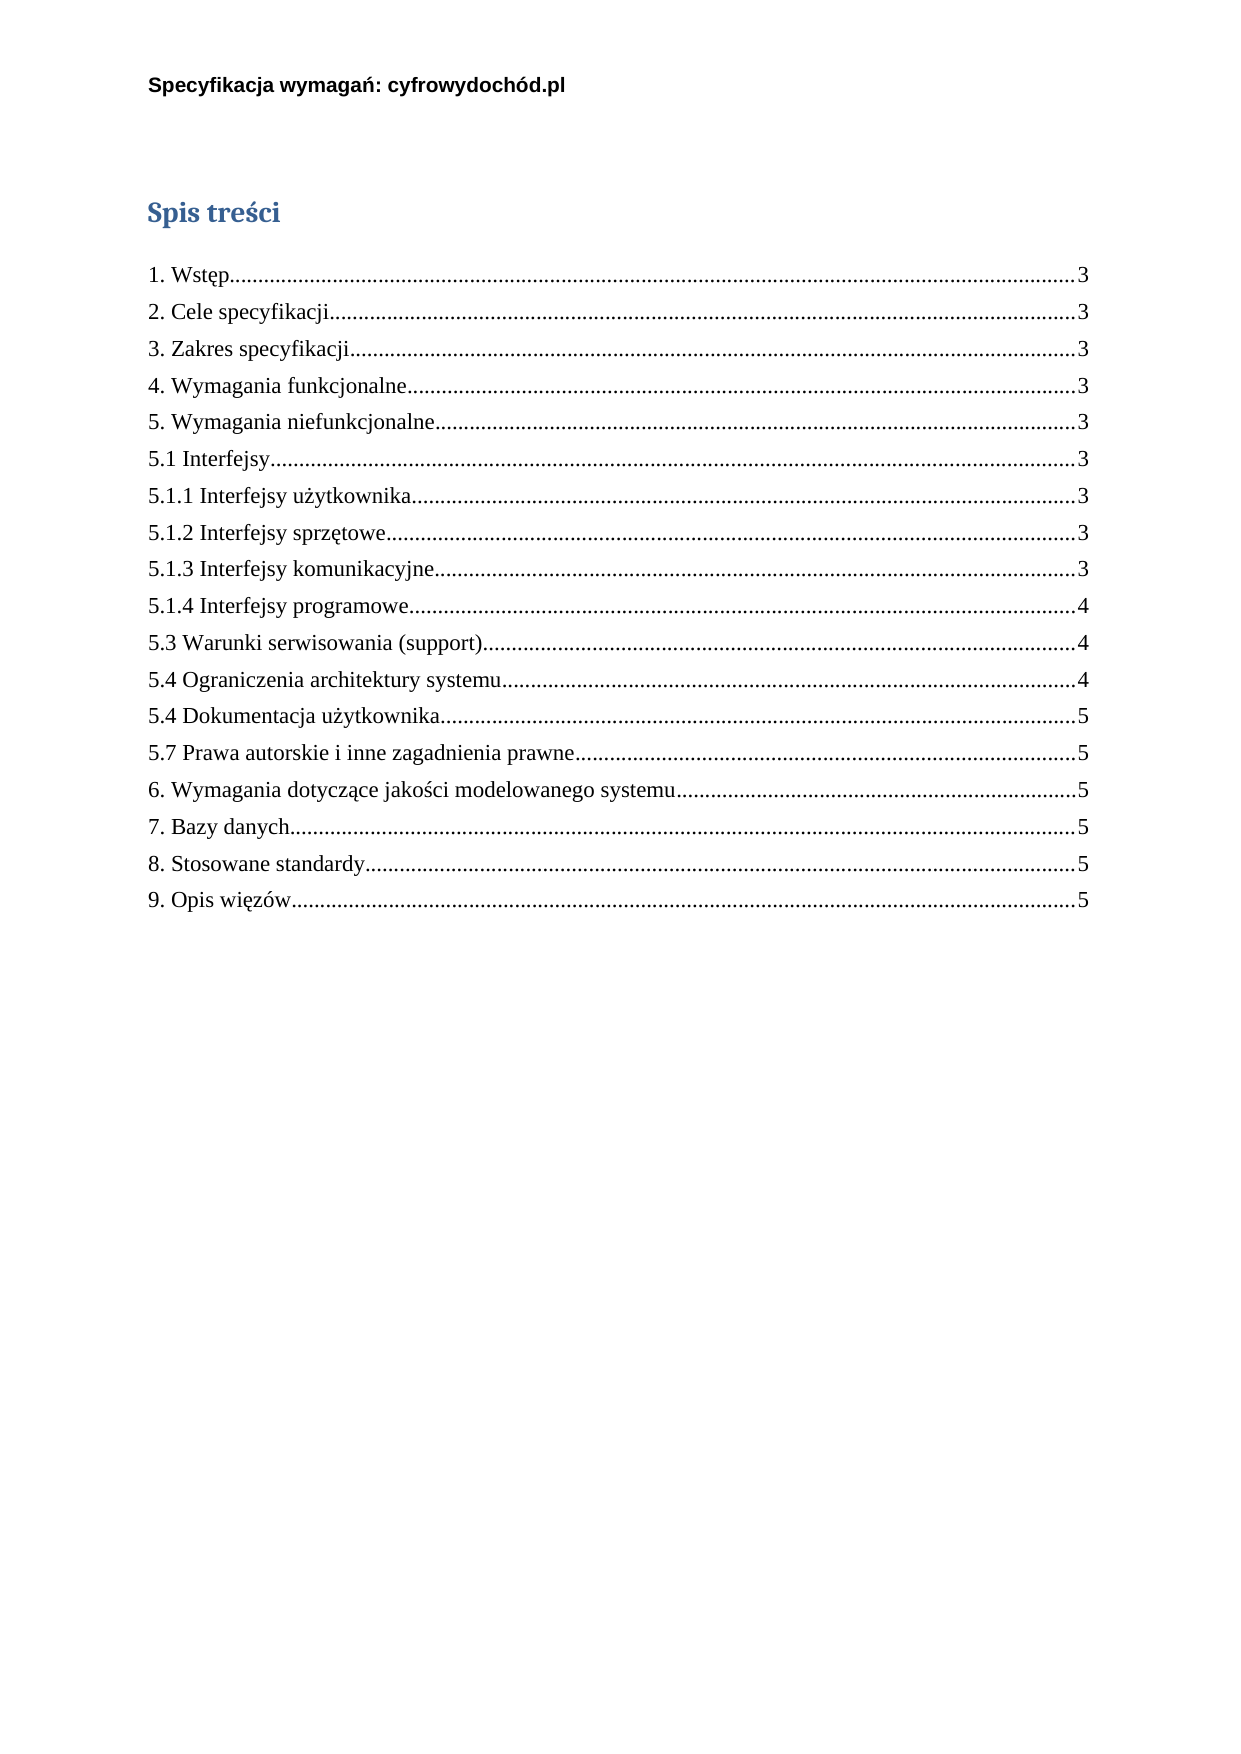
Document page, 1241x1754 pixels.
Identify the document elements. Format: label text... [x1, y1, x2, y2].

text 4. Wymagania funkcjonalne 3 [148, 372, 1092, 398]
text 8. Stosowane standardy 5 [148, 850, 1092, 876]
text 5.4 Dokumentacja użytkownika 5 [148, 703, 1092, 729]
text 5.1.1 Interfejsy użytkownika 3 [148, 482, 1092, 508]
text 5.1.3 Interfejsy komunikacyjne 3 [148, 556, 1092, 582]
text 6. Wymagania dotyczące jakości modelowanego systemu 5 [148, 776, 1092, 802]
text 5.1.2 Interfejsy sprzętowe 3 [148, 519, 1092, 545]
text 5.3 Warunki serwisowania (support) 4 [148, 629, 1092, 655]
text 5.1.4 Interfejsy programowe 4 [148, 592, 1092, 619]
text 5.1 Interfejsy 3 [148, 445, 1092, 472]
text Specyfikacja wymagań: cyfrowydochód.pl [148, 73, 1092, 97]
text 9. Opis więzów 5 [148, 886, 1092, 913]
text 5.4 Ograniczenia architektury systemu 4 [148, 666, 1092, 692]
text 2. Cele specyfikacji 3 [148, 298, 1092, 324]
text 3. Zakres specyfikacji 3 [148, 335, 1092, 361]
text 7. Bazy danych 5 [148, 813, 1092, 839]
text 1. Wstęp 3 [148, 261, 1092, 288]
subtitle Spis treści [148, 196, 1092, 230]
text 5. Wymagania niefunkcjonalne 3 [148, 408, 1092, 435]
text 5.7 Prawa autorskie i inne zagadnienia prawne 5 [148, 739, 1092, 766]
